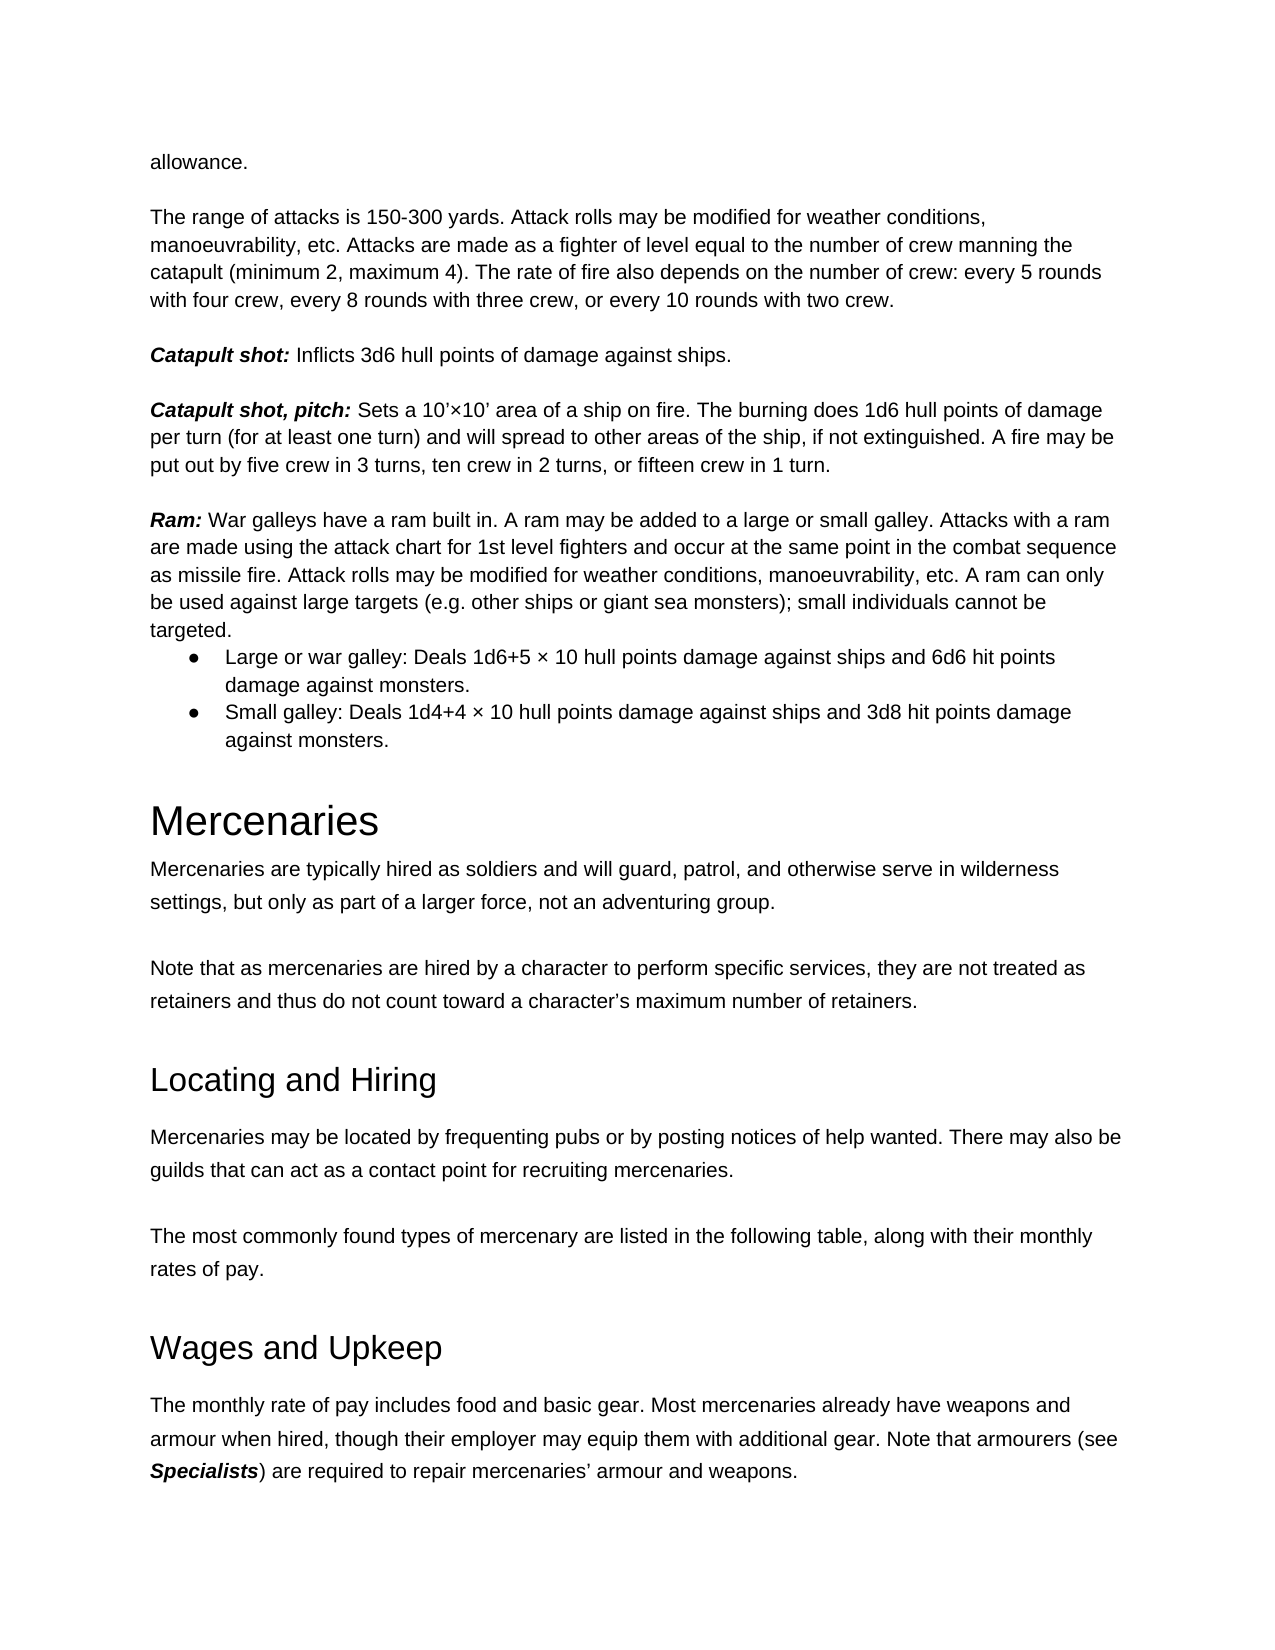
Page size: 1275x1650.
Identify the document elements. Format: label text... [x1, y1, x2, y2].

text Mercenaries are typically hired as soldiers and will guard, patrol, and otherwise serve in wilderness settings, but only as part of a larger force, not an adventuring group. [150, 857, 1125, 914]
text Ram: War galleys have a ram built in. A ram may be added to a large or small galley. Attacks with a ram are made using the attack chart for 1st level fighters and occur at the same point in the combat sequence as missile fire. Attack rolls may be modified for weather conditions, manoeuvrability, etc. A ram can only be used against large targets (e.g. other ships or giant sea monsters); small individuals cannot be targeted. [150, 507, 1125, 641]
subtitle Mercenaries [150, 797, 1125, 844]
text The range of attacks is 150-300 yards. Attack rolls may be modified for weather conditions, manoeuvrability, etc. Attacks are made as a fighter of level equal to the number of crew manning the catapult (minimum 2, maximum 4). The rate of fire also depends on the number of crew: every 5 rounds with four crew, every 8 rounds with three crew, or every 10 rounds with two crew. [150, 205, 1125, 311]
subtitle Locating and Hiring [150, 1060, 1125, 1098]
subtitle Wages and Upkeep [150, 1328, 1125, 1366]
list Small galley: Deals 1d4+4 × 10 hull points damage against ships and 3d8 hit points damage against monsters. [187, 700, 1125, 751]
text Catapult shot, pitch: Sets a 10’×10’ area of a ship on fire. The burning does 1d6 hull points of damage per turn (for at least one turn) and will spread to other areas of the ship, if not extinguished. A fire may be put out by five crew in 3 turns, ten crew in 2 turns, or fifteen crew in 1 turn. [150, 397, 1125, 476]
text allowance. [150, 150, 1125, 174]
text Catapult shot: Inflicts 3d6 hull points of damage against ships. [150, 342, 1125, 366]
list Large or war galley: Deals 1d6+5 × 10 hull points damage against ships and 6d6 hit points damage against monsters. [187, 645, 1125, 696]
text Note that as mercenaries are hired by a character to perform specific services, they are not treated as retainers and thus do not count toward a character’s maximum number of retainers. [150, 956, 1125, 1013]
text The most commonly found types of mercenary are listed in the following table, along with their monthly rates of pay. [150, 1224, 1125, 1281]
text The monthly rate of pay includes food and basic gear. Most mercenaries already have weapons and armour when hired, though their employer may equip them with additional gear. Note that armourers (see Specialists) are required to repair mercenaries’ armour and weapons. [150, 1393, 1125, 1483]
text Mercenaries may be located by frequenting pubs or by posting notices of help wanted. There may also be guilds that can act as a contact point for recruiting mercenaries. [150, 1125, 1125, 1182]
